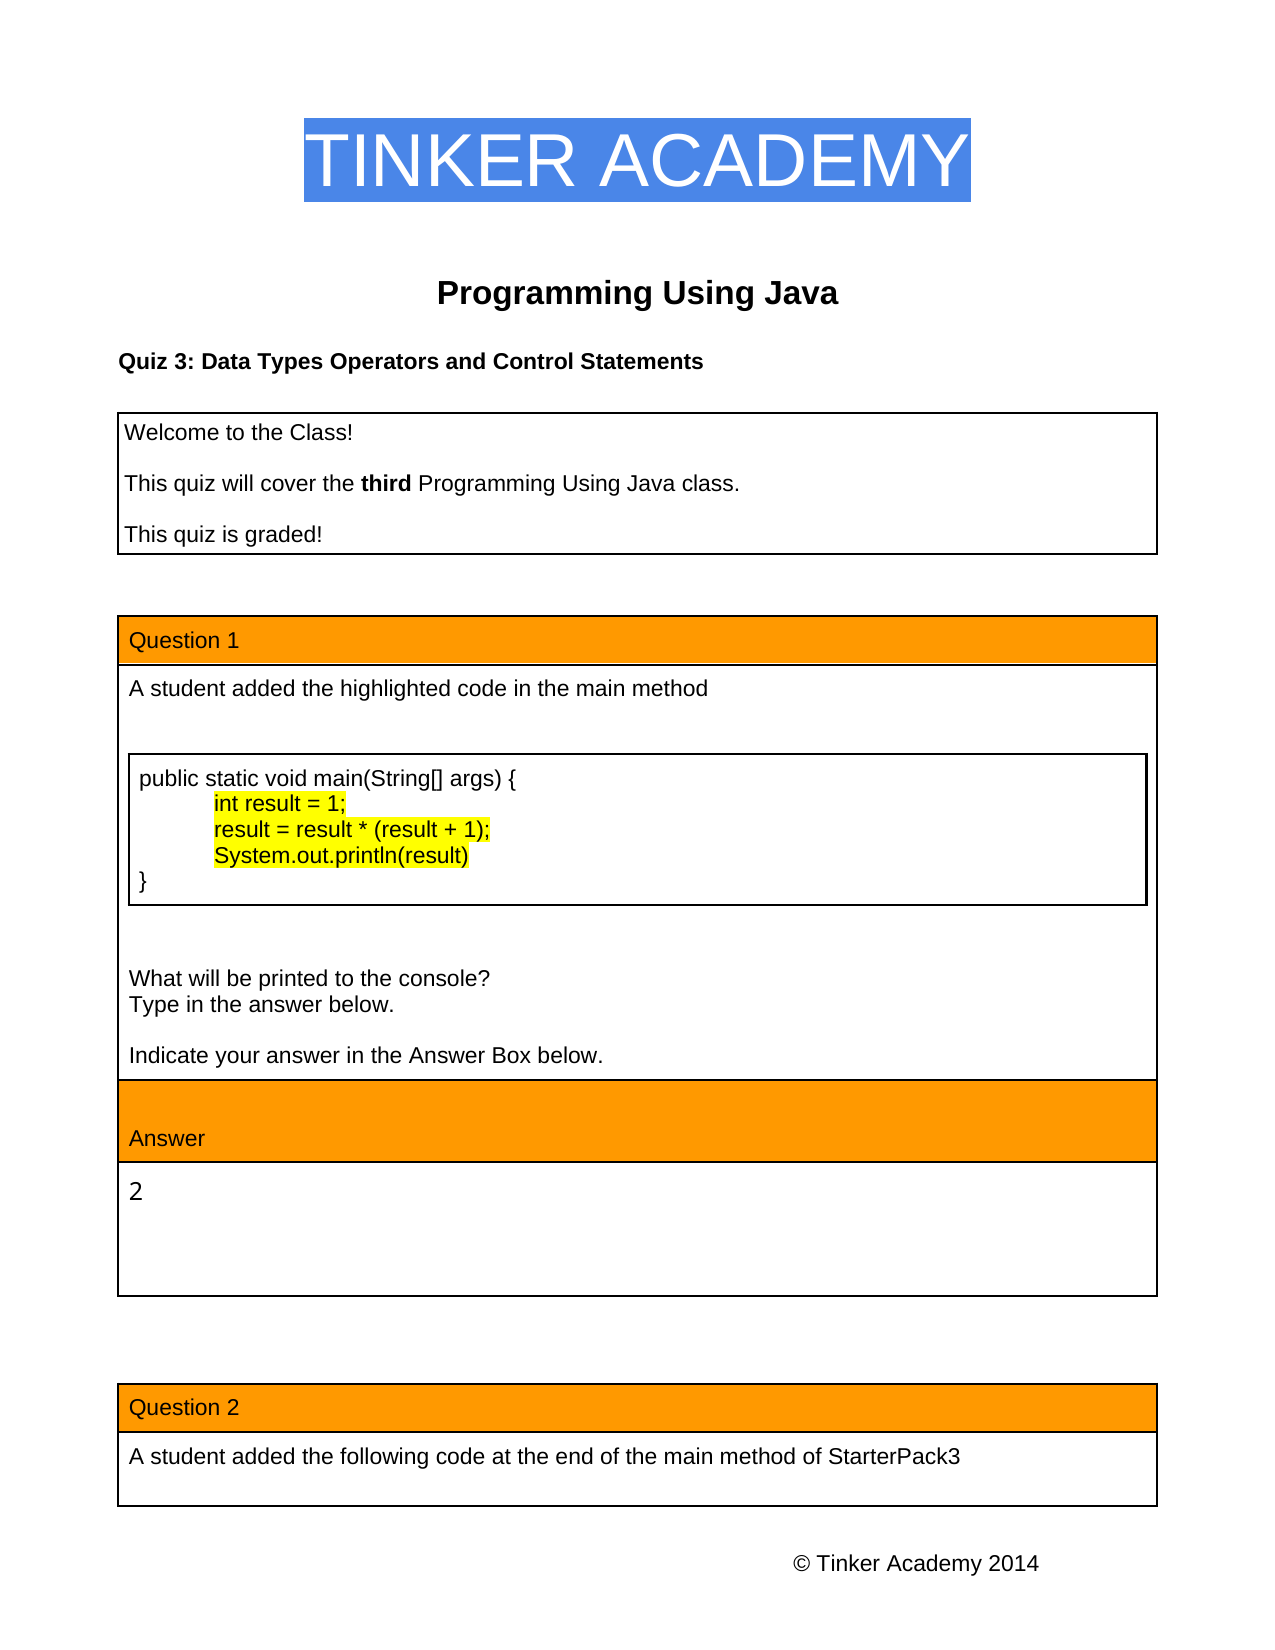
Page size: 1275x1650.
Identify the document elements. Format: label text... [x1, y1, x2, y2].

text Quiz 3: Data Types Operators and Control Statements [118, 349, 1157, 374]
text TINKER ACADEMY [118, 118, 1157, 202]
table_cell A student added the highlighted code in the main method What will be printed to the console? Type in the answer below. Indicate your answer in the Answer Box below. [119, 666, 1156, 1079]
table_cell Answer [119, 1081, 1156, 1161]
text Programming Using Java [118, 274, 1157, 311]
table_header Question 2 [119, 1385, 1156, 1431]
table_header Welcome to the Class! This quiz will cover the third Programming Using Java class. This quiz is graded! [119, 414, 1156, 553]
table_header public static void main(String[] args) { int result = 1; result = result * (result + 1); System.out.println(result) } [130, 755, 1145, 904]
table_cell A student added the following code at the end of the main method of StarterPack3 [119, 1433, 1156, 1505]
table_header Question 1 [119, 617, 1156, 663]
table_cell 2 [119, 1163, 1156, 1295]
